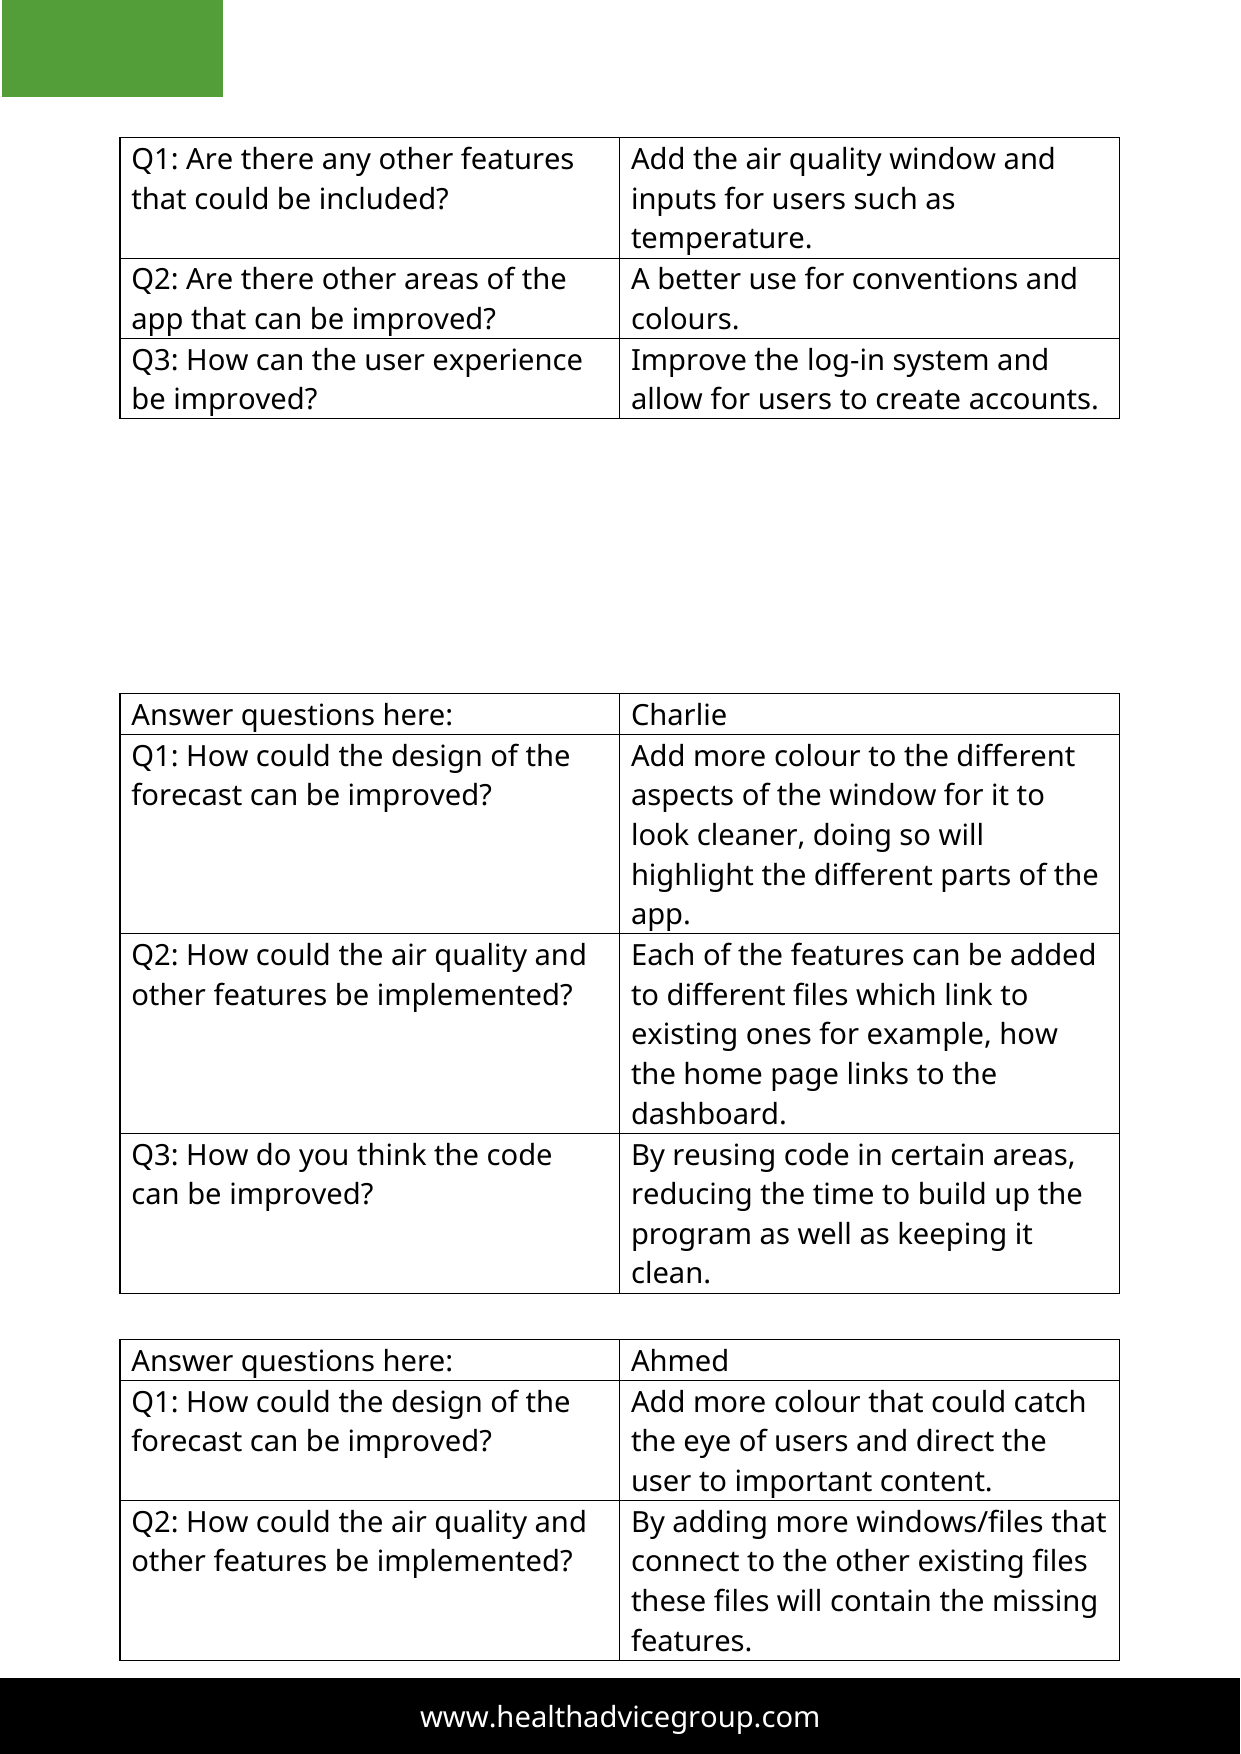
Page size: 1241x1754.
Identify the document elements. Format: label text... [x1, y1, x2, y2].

table_cell Q1: How could the design of the forecast can be improved? [121, 1381, 619, 1500]
table_cell Q3: How do you think the code can be improved? [121, 1134, 619, 1292]
table_cell Q2: How could the air quality and other features be implemented? [121, 1501, 619, 1660]
table_cell Improve the log-in system and allow for users to create accounts. [620, 339, 1119, 418]
table_cell By adding more windows/files that connect to the other existing files these files will contain the missing features. [620, 1501, 1119, 1660]
table_cell Q2: Are there other areas of the app that can be improved? [121, 259, 619, 338]
table_header Ahmed [620, 1340, 1119, 1380]
table_cell Q1: Are there any other features that could be included? [121, 138, 619, 257]
table_cell Q1: How could the design of the forecast can be improved? [121, 735, 619, 933]
table_cell Add more colour that could catch the eye of users and direct the user to important content. [620, 1381, 1119, 1500]
table_header Answer questions here: [121, 694, 619, 734]
table_cell Each of the features can be added to different files which link to existing ones for example, how the home page links to the dashboard. [620, 934, 1119, 1133]
table_cell A better use for conventions and colours. [620, 259, 1119, 338]
table_cell Add more colour to the different aspects of the window for it to look cleaner, doing so will highlight the different parts of the app. [620, 735, 1119, 933]
table_cell Q3: How can the user experience be improved? [121, 339, 619, 418]
table_header Charlie [620, 694, 1119, 734]
table_header Answer questions here: [121, 1340, 619, 1380]
table_cell By reusing code in certain areas, reducing the time to build up the program as well as keeping it clean. [620, 1134, 1119, 1292]
table_cell Q2: How could the air quality and other features be implemented? [121, 934, 619, 1133]
table_cell Add the air quality window and inputs for users such as temperature. [620, 138, 1119, 257]
